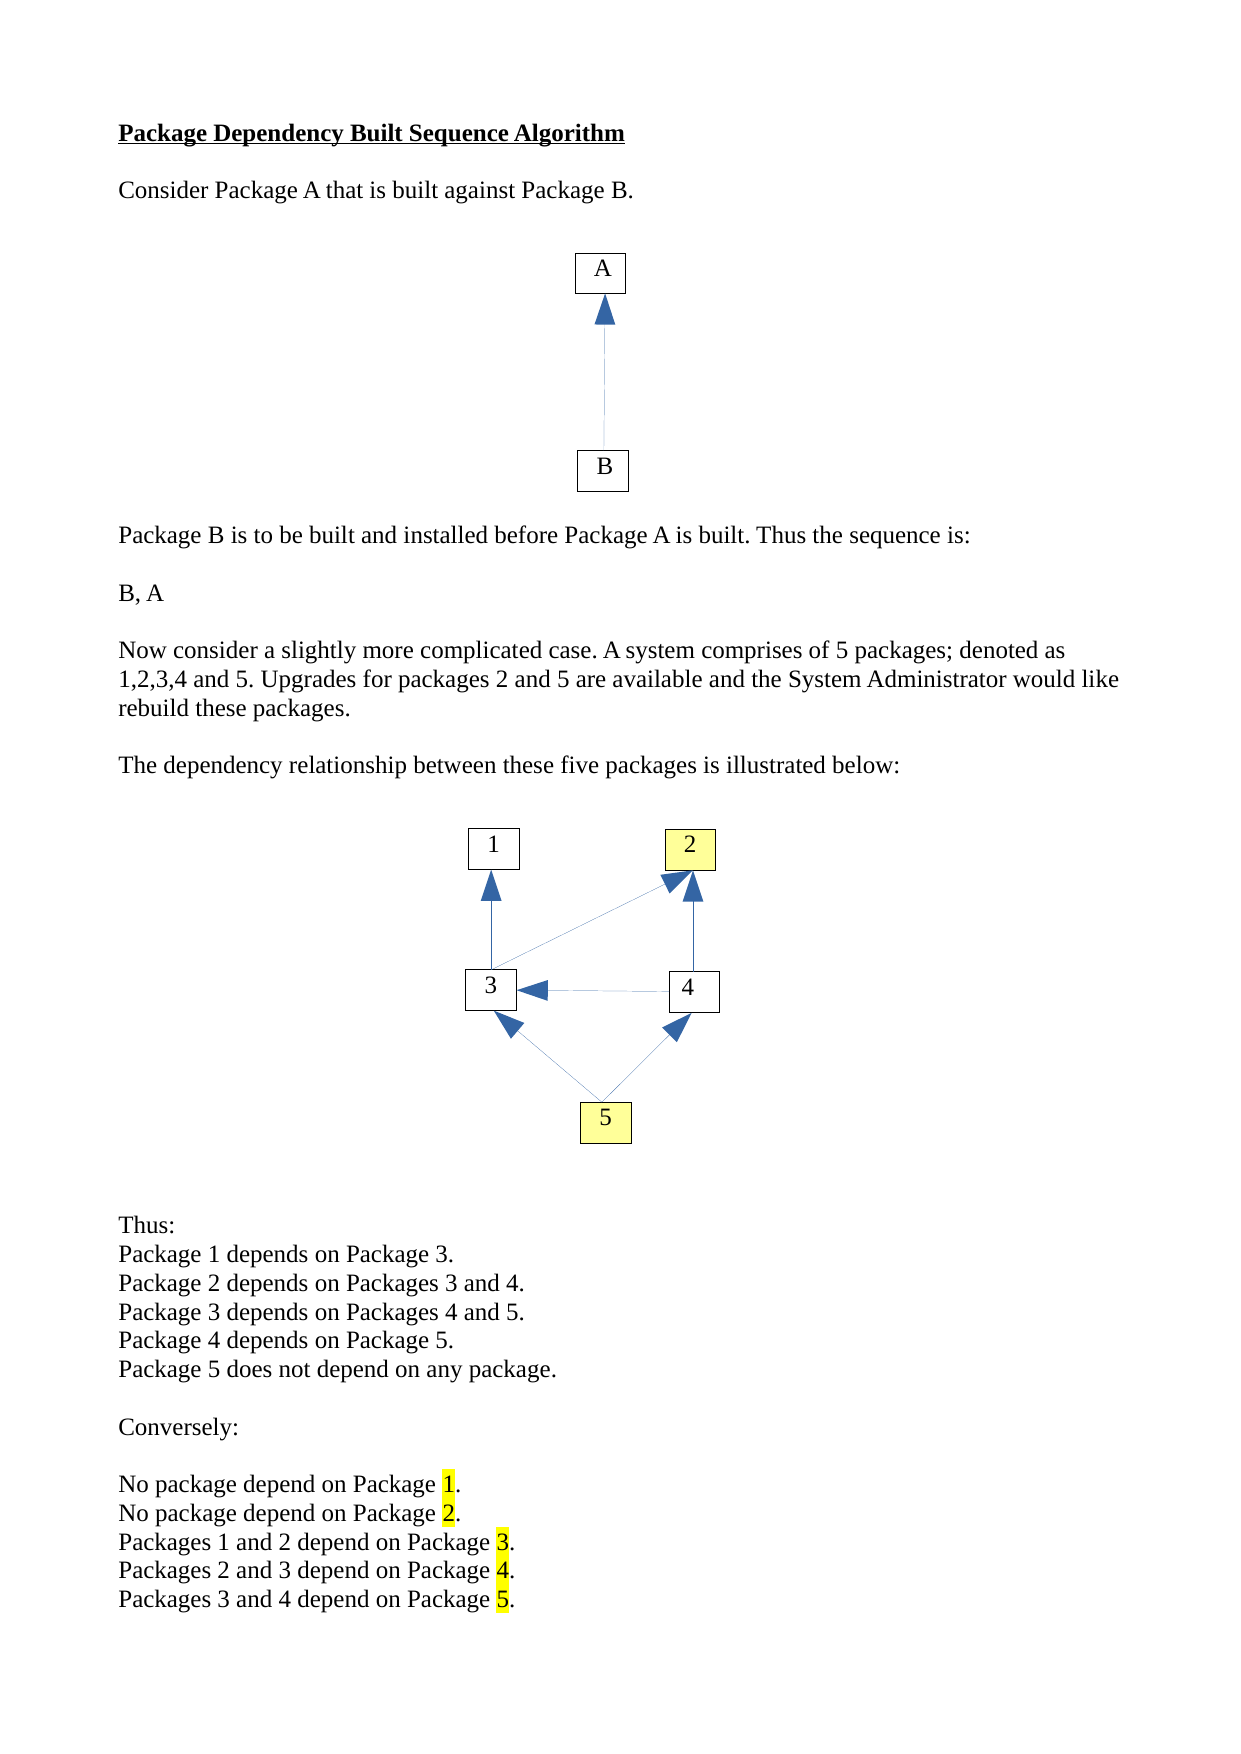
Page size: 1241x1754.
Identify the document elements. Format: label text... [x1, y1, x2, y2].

text Package 1 depends on Package 3. [118, 1239, 1122, 1268]
text Consider Package A that is built against Package B. [118, 176, 1122, 204]
text Package 3 depends on Packages 4 and 5. [118, 1297, 1122, 1326]
text Package 5 does not depend on any package. [118, 1354, 1122, 1383]
text Now consider a slightly more complicated case. A system comprises of 5 packages; denoted as 1,2,3,4 and 5. Upgrades for packages 2 and 5 are available and the System Administrator would like rebuild these packages. [118, 636, 1122, 722]
text Package B is to be built and installed before Package A is built. Thus the sequence is: [118, 521, 1122, 549]
text Conversely: [118, 1412, 1122, 1441]
text Package 2 depends on Packages 3 and 4. [118, 1268, 1122, 1297]
text Package 4 depends on Package 5. [118, 1326, 1122, 1354]
text No package depend on Package 1. [118, 1469, 1122, 1498]
text Thus: [118, 1211, 1122, 1239]
text Packages 2 and 3 depend on Package 4. [118, 1556, 1122, 1584]
text No package depend on Package 2. [118, 1498, 1122, 1527]
text B, A [118, 578, 1122, 607]
text The dependency relationship between these five packages is illustrated below: [118, 751, 1122, 779]
text Package Dependency Built Sequence Algorithm [118, 118, 1122, 147]
text Packages 1 and 2 depend on Package 3. [118, 1527, 1122, 1556]
text Packages 3 and 4 depend on Package 5. [118, 1584, 1122, 1613]
